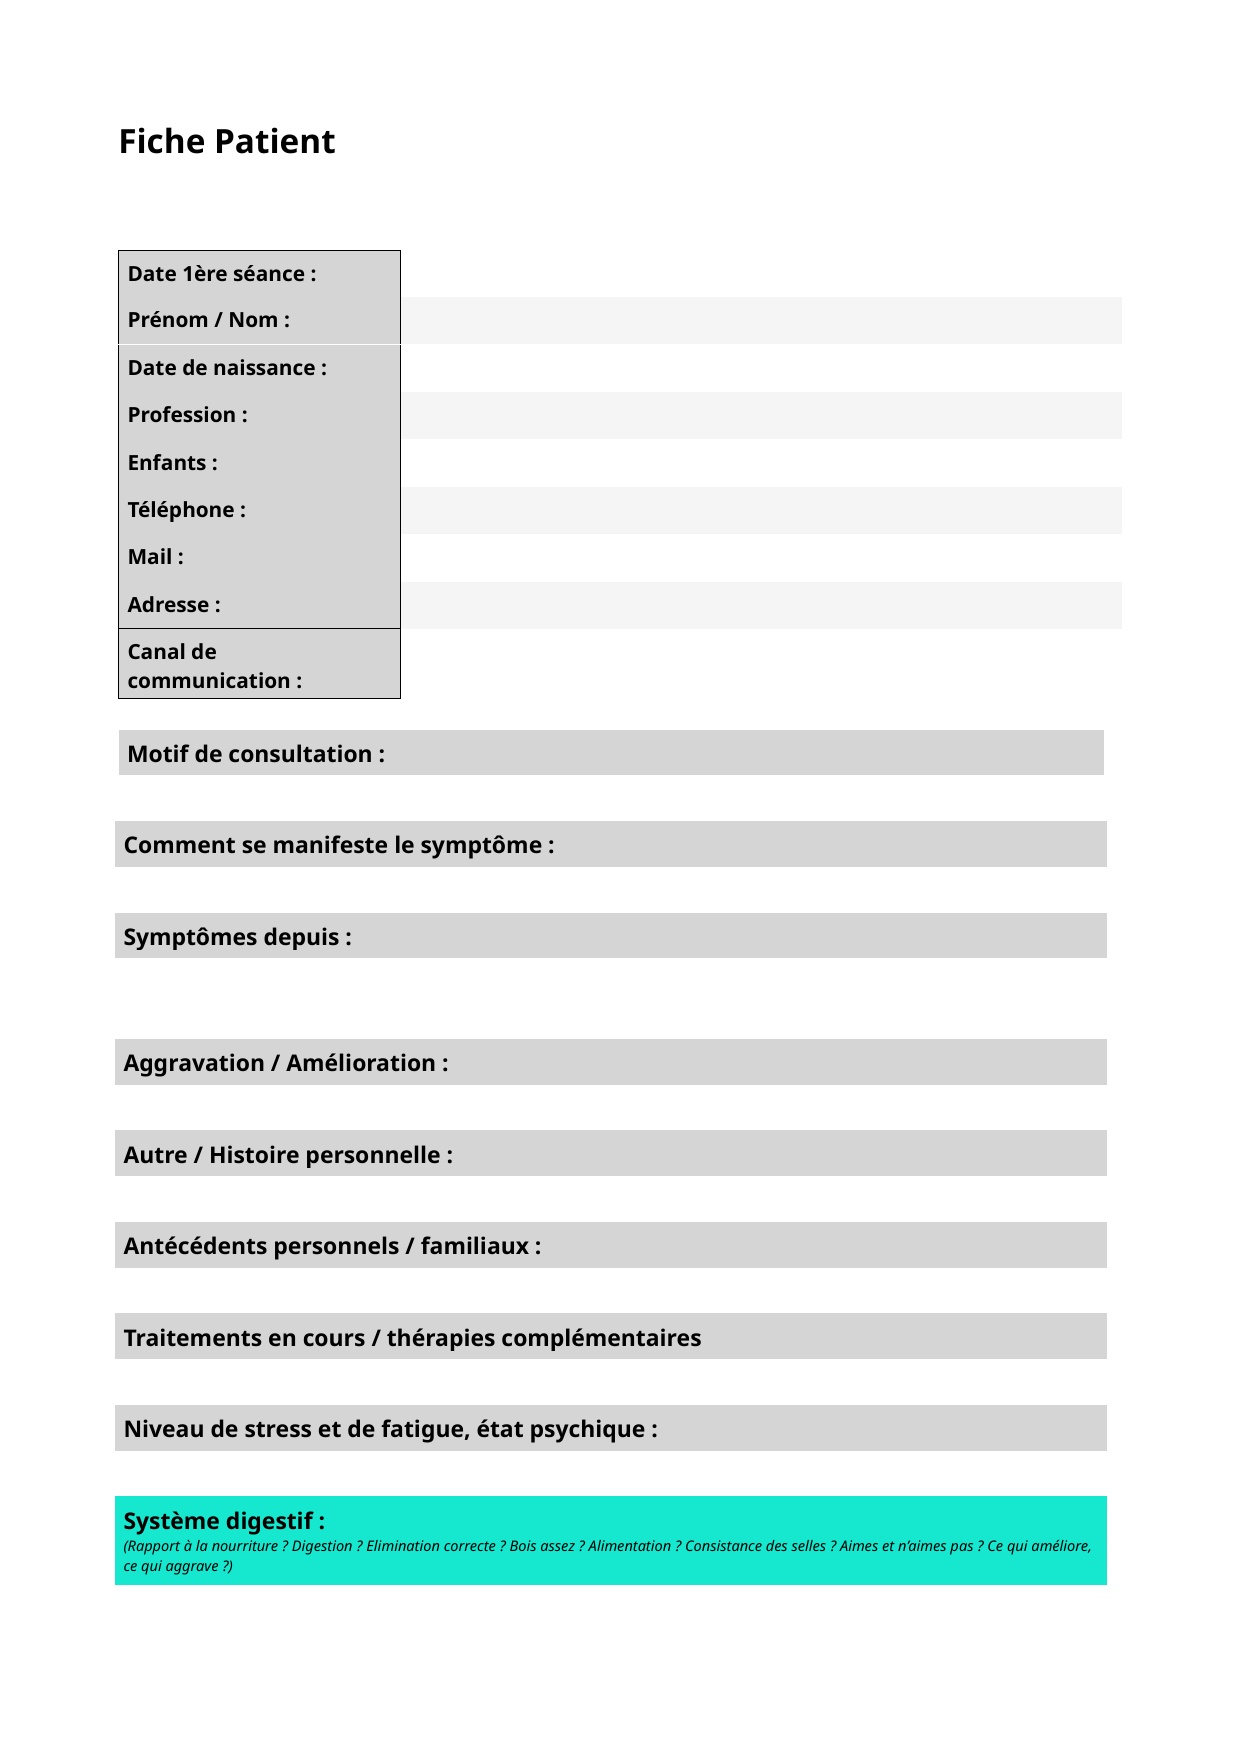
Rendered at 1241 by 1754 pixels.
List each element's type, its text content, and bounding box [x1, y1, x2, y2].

table_cell [401, 345, 1122, 392]
table_cell [401, 392, 1122, 439]
table_cell [1104, 775, 1122, 821]
table_header Traitements en cours / thérapies complémentaires [115, 1313, 1107, 1359]
table_cell Canal de communication : [119, 629, 400, 698]
table_header Aggravation / Amélioration : [115, 1039, 1107, 1085]
table_cell Adresse : [119, 582, 400, 628]
table_header Date 1ère séance : [119, 251, 400, 297]
table_cell [115, 1268, 1107, 1313]
table_cell [1107, 958, 1125, 1039]
table_header Autre / Histoire personnelle : [115, 1130, 1107, 1176]
table_header [1107, 1496, 1125, 1585]
table_header [1107, 1130, 1125, 1176]
table_cell [119, 775, 1104, 821]
table_cell [115, 1451, 1107, 1496]
table_cell [115, 958, 1107, 1039]
table_cell [115, 1176, 1107, 1222]
table_cell [1107, 1176, 1125, 1222]
table_header Motif de consultation : [119, 730, 1104, 775]
table_header Niveau de stress et de fatigue, état psychique : [115, 1405, 1107, 1451]
table_cell [401, 534, 1122, 582]
table_header [1107, 1313, 1125, 1359]
table_cell Prénom / Nom : [119, 297, 400, 344]
table_cell [401, 297, 1122, 344]
table_cell [115, 1085, 1107, 1130]
table_cell [1107, 1359, 1125, 1405]
table_cell [401, 582, 1122, 629]
table_cell [1107, 1268, 1125, 1313]
table_cell [401, 629, 1122, 698]
table_cell [1107, 1585, 1125, 1631]
table_cell Téléphone : [119, 487, 400, 534]
table_header [1107, 1039, 1125, 1085]
table_cell Mail : [119, 534, 400, 582]
table_header [1107, 913, 1125, 958]
table_header [1107, 1222, 1125, 1268]
table_cell [115, 867, 1107, 913]
table_cell [401, 487, 1122, 534]
table_cell [1107, 867, 1125, 913]
table_header Comment se manifeste le symptôme : [115, 821, 1107, 867]
table_cell Profession : [119, 392, 400, 439]
table_cell [1107, 1085, 1125, 1130]
table_cell [401, 439, 1122, 487]
table_cell Date de naissance : [119, 345, 400, 392]
table_header [1104, 730, 1122, 775]
table_header Antécédents personnels / familiaux : [115, 1222, 1107, 1268]
table_header [1107, 821, 1125, 867]
table_header Symptômes depuis : [115, 913, 1107, 958]
table_header Système digestif : (Rapport à la nourriture ? Digestion ? Elimination correcte ? Bois assez ? Alimentation ? Consistance des selles ? Aimes et n’aimes pas ? Ce qui améliore, ce qui aggrave ?) [115, 1496, 1107, 1585]
table_cell [115, 1359, 1107, 1405]
table_cell [1107, 1451, 1125, 1496]
table_header [401, 250, 1122, 297]
table_cell Enfants : [119, 439, 400, 487]
table_cell [115, 1585, 1107, 1631]
table_header [1107, 1405, 1125, 1451]
